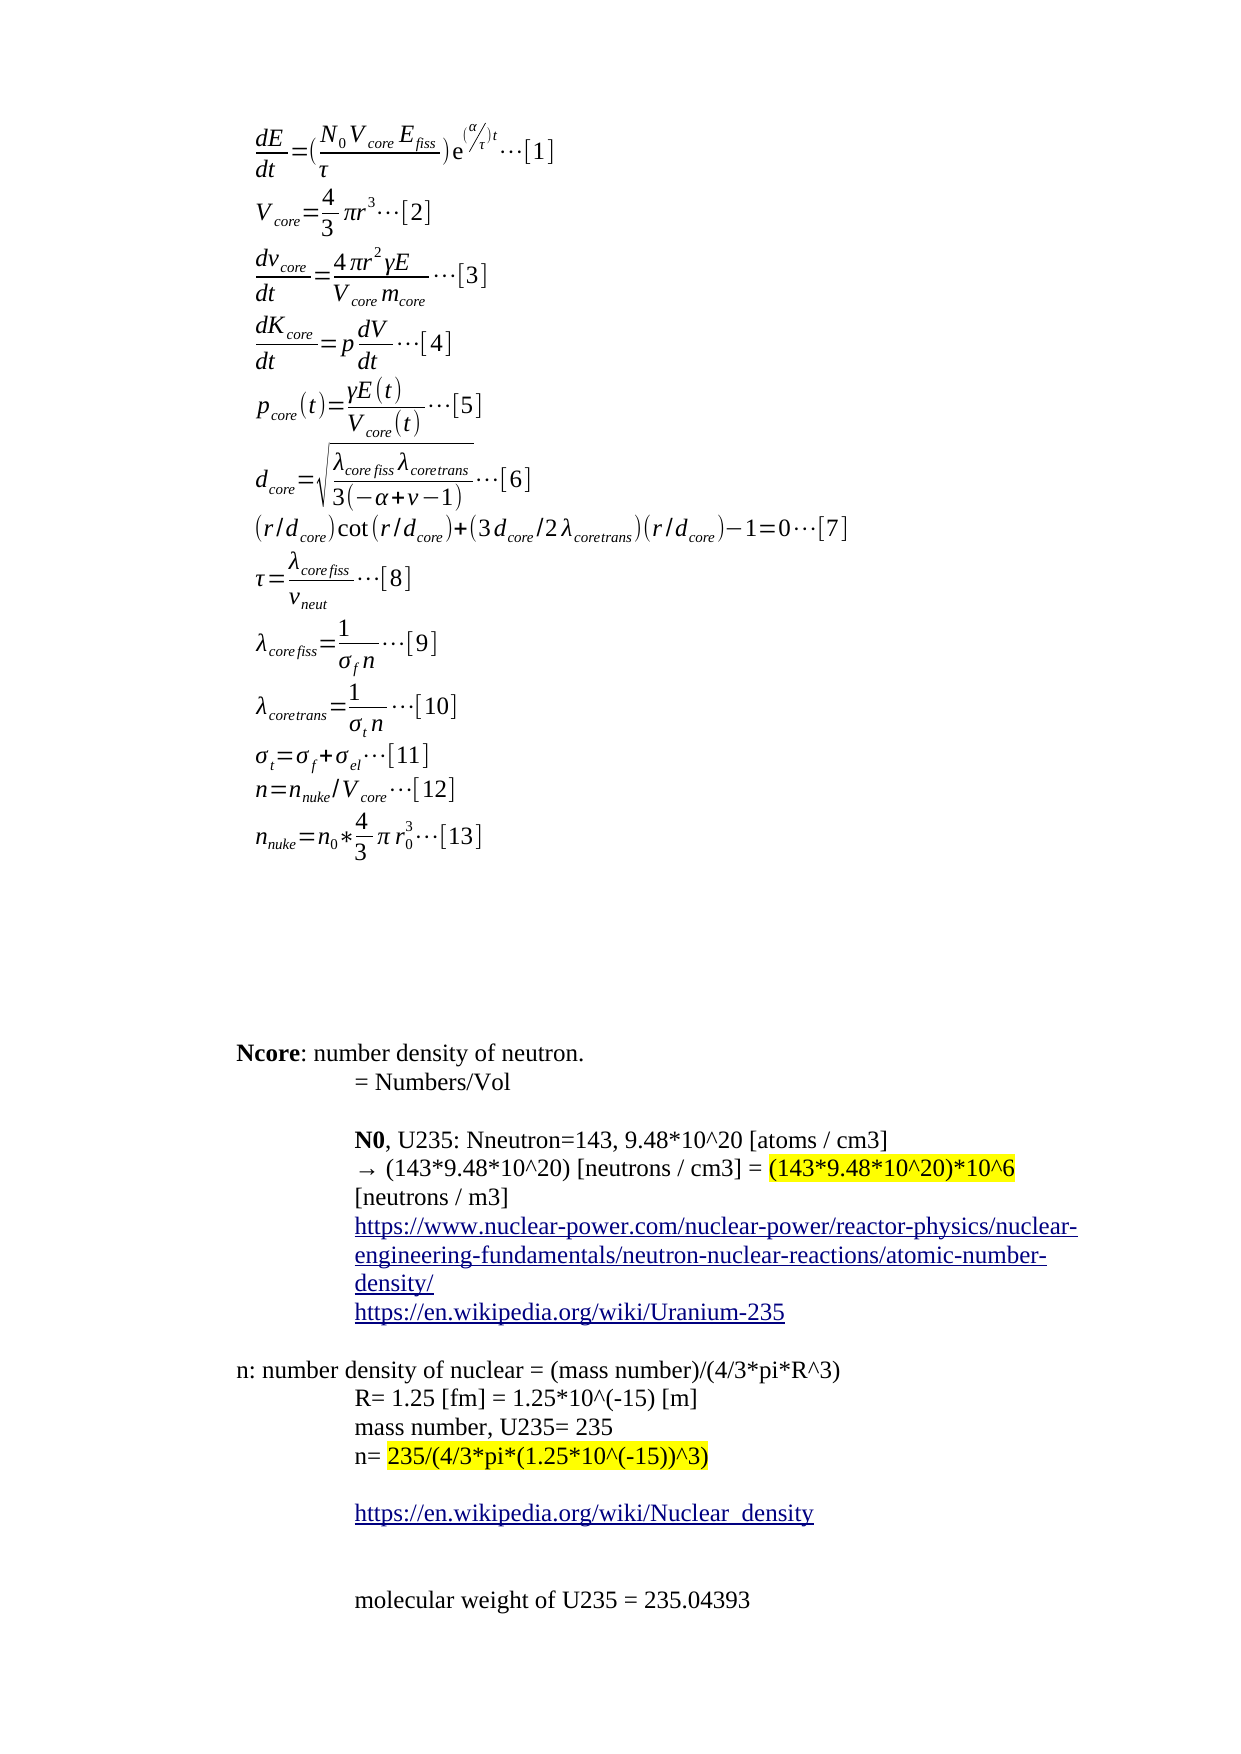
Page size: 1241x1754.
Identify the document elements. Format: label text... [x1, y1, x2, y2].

text Ncore: number density of neutron. [236, 1038, 1122, 1067]
text molecular weight of U235 = 235.04393 [354, 1585, 1122, 1613]
text https://www.nuclear-power.com/nuclear-power/reactor-physics/nuclear-engineering-fundamentals/neutron-nuclear-reactions/atomic-number-density/ [354, 1211, 1122, 1297]
text N0, U235: Nneutron=143, 9.48*10^20 [atoms / cm3] [354, 1125, 1122, 1153]
text https://en.wikipedia.org/wiki/Nuclear_density [354, 1498, 1122, 1527]
text R= 1.25 [fm] = 1.25*10^(-15) [m] [354, 1383, 1122, 1412]
text n: number density of nuclear = (mass number)/(4/3*pi*R^3) [236, 1355, 1122, 1383]
text https://en.wikipedia.org/wiki/Uranium-235 [354, 1297, 1122, 1326]
text n= 235/(4/3*pi*(1.25*10^(-15))^3) [354, 1441, 1122, 1470]
text = Numbers/Vol [354, 1067, 1122, 1096]
text → (143*9.48*10^20) [neutrons / cm3] = (143*9.48*10^20)*10^6 [neutrons / m3] [354, 1153, 1122, 1211]
text mass number, U235= 235 [354, 1412, 1122, 1441]
